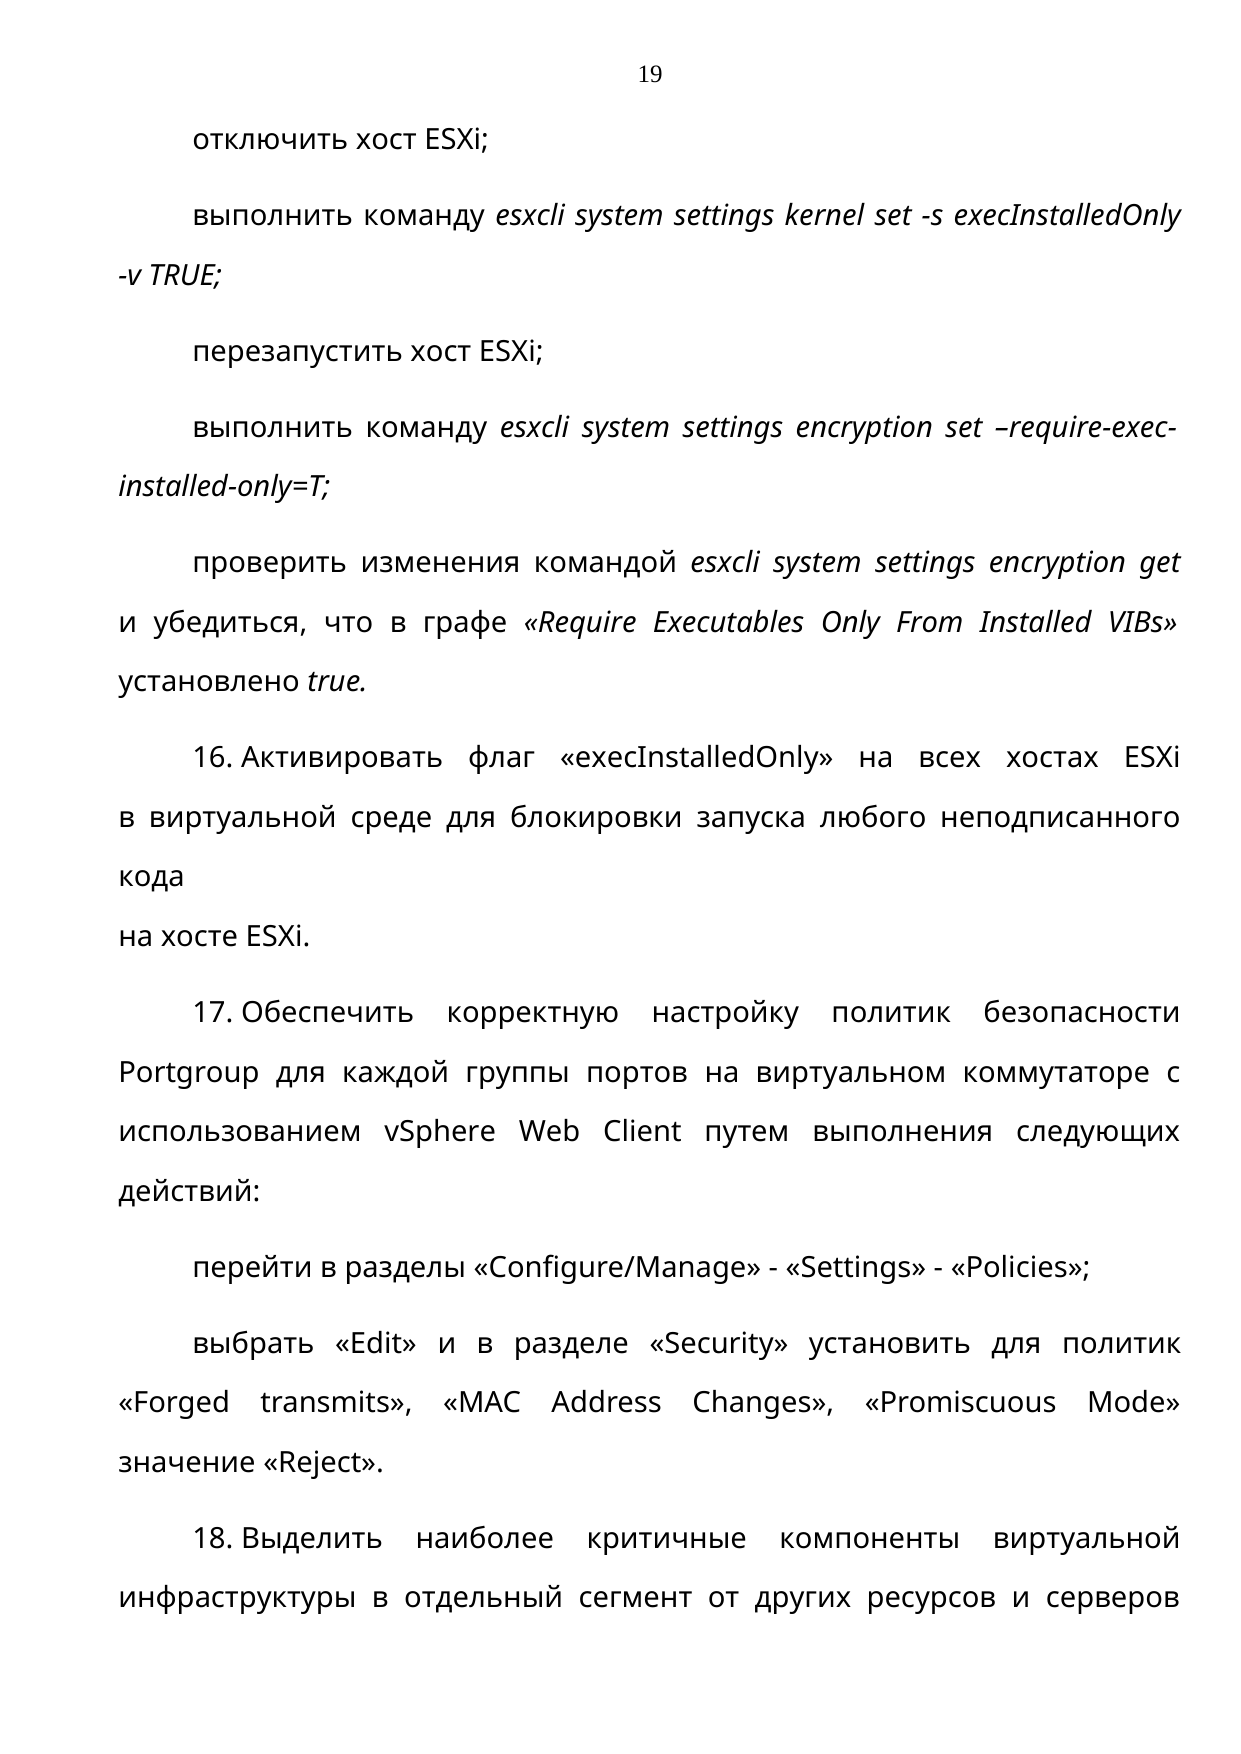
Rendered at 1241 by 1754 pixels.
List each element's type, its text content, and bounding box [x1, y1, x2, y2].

text 16. Активировать флаг «execInstalledOnly» на всех хостах ESXi в виртуальной среде для блокировки запуска любого неподписанного кода на хосте ESXi. [118, 737, 1181, 955]
text выполнить команду esxcli system settings kernel set -s execInstalledOnly -v TRUE; [118, 194, 1181, 293]
text проверить изменения командой esxcli system settings encryption get и убедиться, что в графе «Require Executables Only From Installed VIBs» установлено true. [118, 542, 1181, 700]
text отключить хост ESXi; [118, 118, 1181, 158]
text 18. Выделить наиболее критичные компоненты виртуальной инфраструктуры в отдельный сегмент от других ресурсов и серверов [118, 1517, 1181, 1616]
text выбрать «Edit» и в разделе «Security» установить для политик «Forged transmits», «MAC Address Changes», «Promiscuous Mode» значение «Reject». [118, 1322, 1181, 1481]
text перейти в разделы «Configure/Manage» - «Settings» - «Policies»; [118, 1246, 1181, 1286]
text выполнить команду esxcli system settings encryption set –require-exec-installed-only=T; [118, 406, 1181, 505]
text перезапустить хост ESXi; [118, 330, 1181, 369]
text 17. Обеспечить корректную настройку политик безопасности Portgroup для каждой группы портов на виртуальном коммутаторе с использованием vSphere Web Client путем выполнения следующих действий: [118, 991, 1181, 1209]
